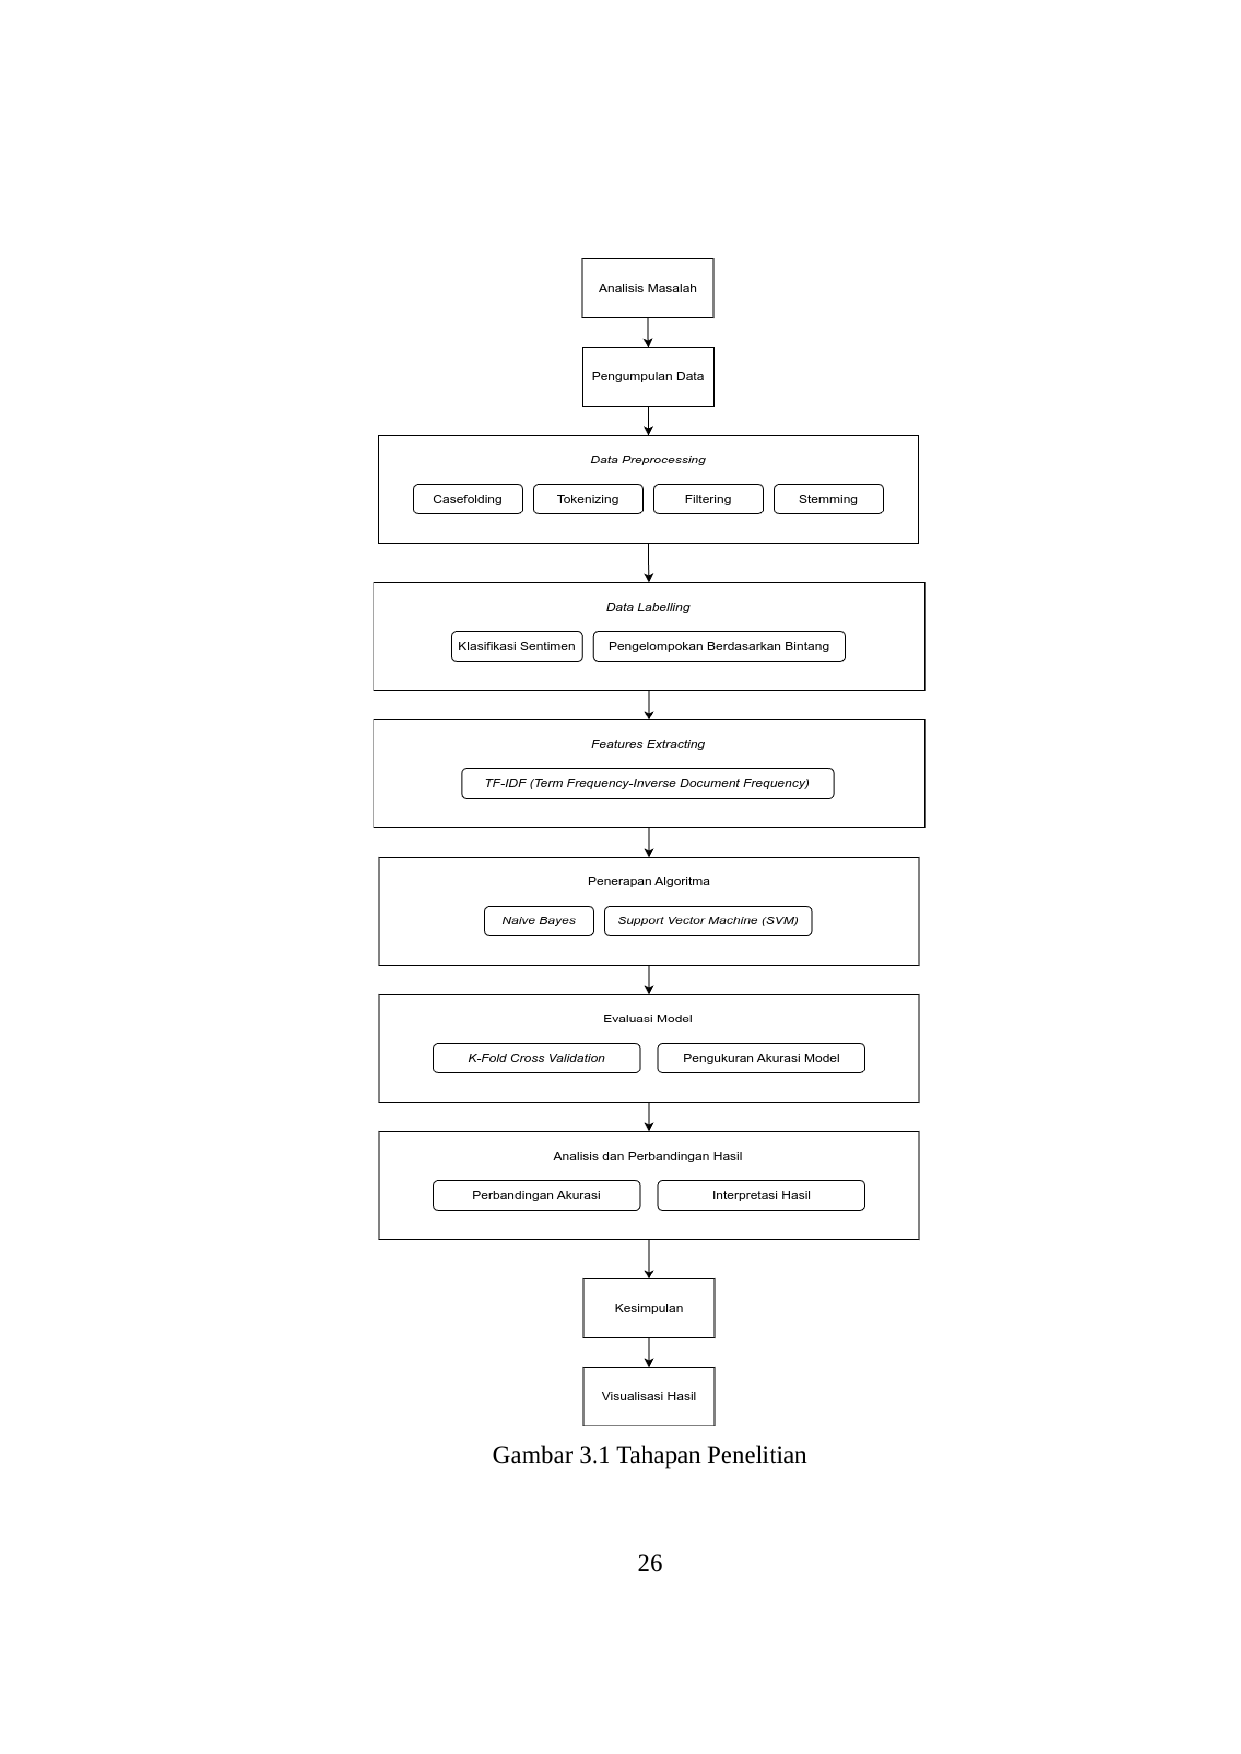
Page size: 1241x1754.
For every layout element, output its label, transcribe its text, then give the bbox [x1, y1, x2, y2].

picture [373, 258, 926, 1426]
text Gambar 3.1 Tahapan Penelitian [236, 236, 1063, 1469]
